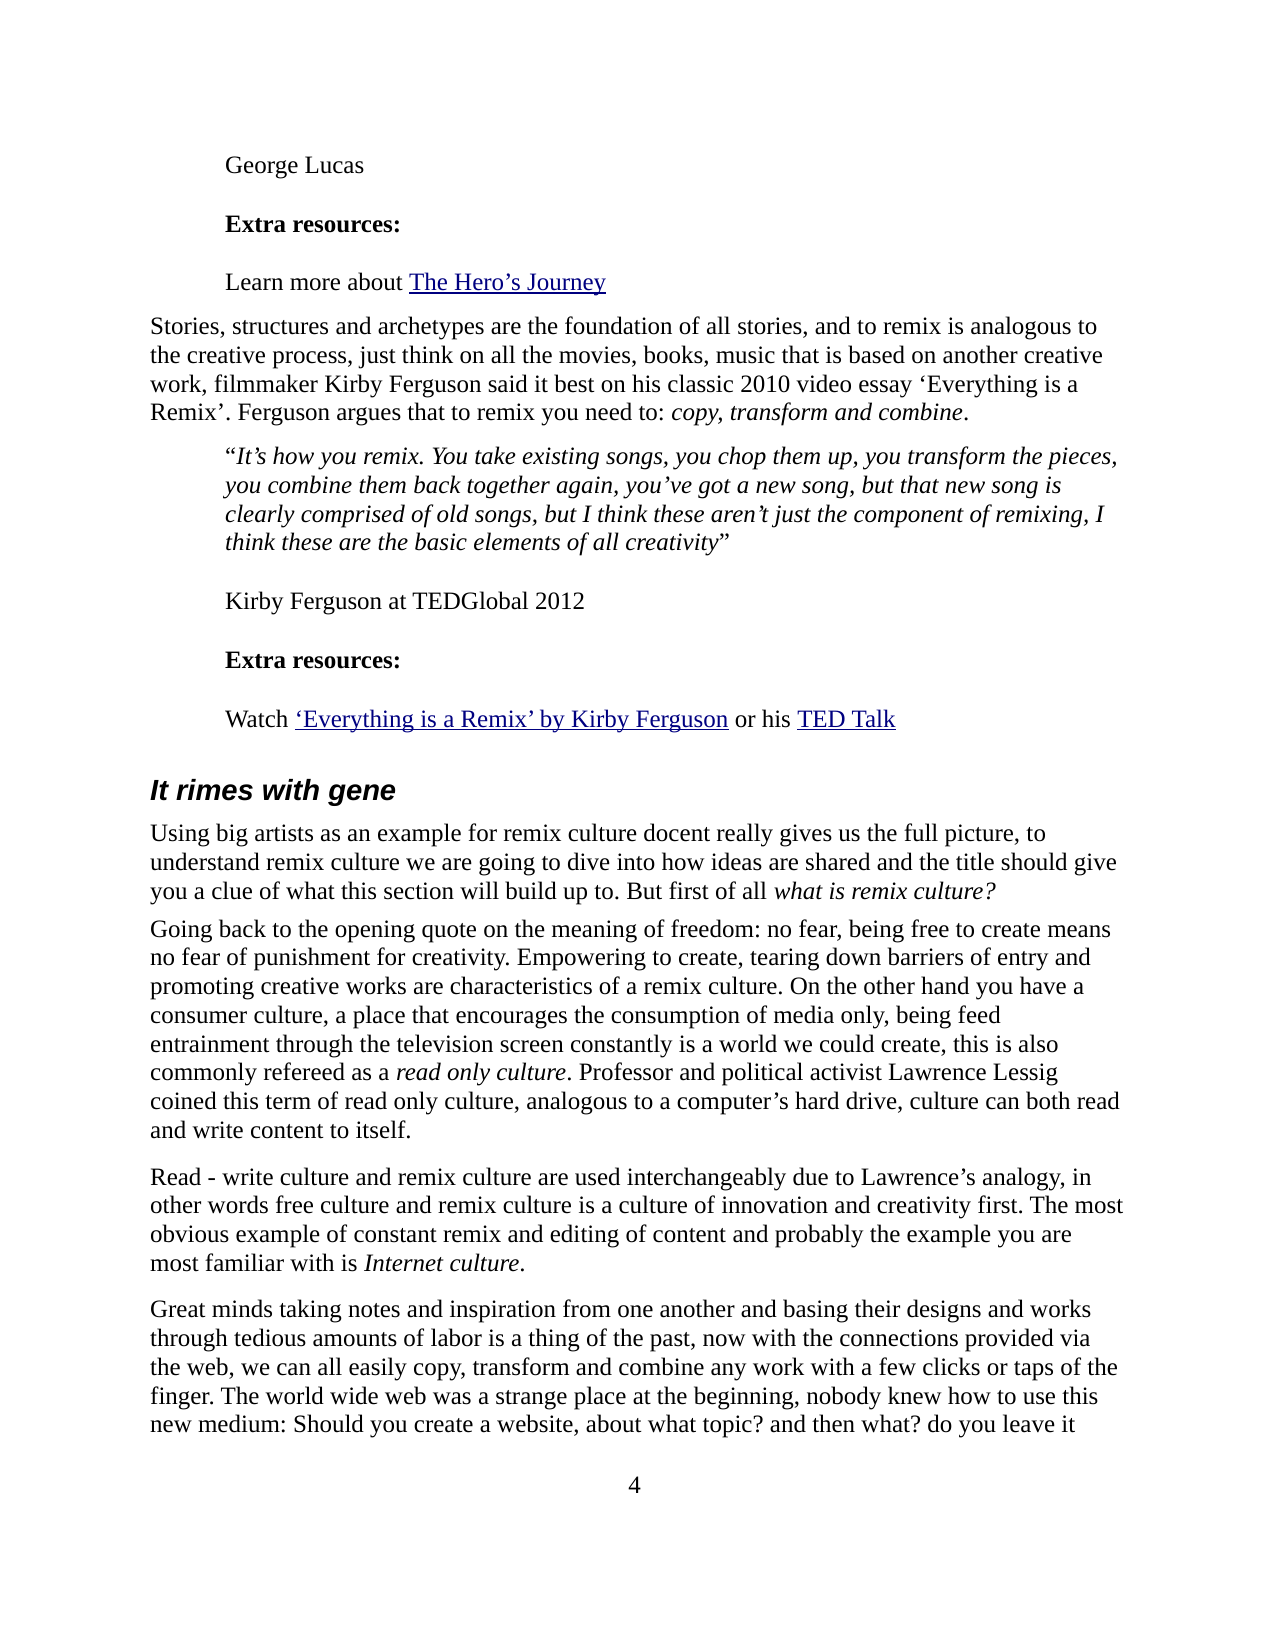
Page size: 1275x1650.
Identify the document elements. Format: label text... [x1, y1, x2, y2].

text Going back to the opening quote on the meaning of freedom: no fear, being free to create means no fear of punishment for creativity. Empowering to create, tearing down barriers of entry and promoting creative works are characteristics of a remix culture. On the other hand you have a consumer culture, a place that encourages the consumption of media only, being feed entrainment through the television screen constantly is a world we could create, this is also commonly refereed as a read only culture. Professor and political activist Lawrence Lessig coined this term of read only culture, analogous to a computer’s hard drive, culture can both read and write content to itself. [150, 914, 1125, 1144]
text George Lucas [225, 150, 1125, 179]
text Stories, structures and archetypes are the foundation of all stories, and to remix is analogous to the creative process, just think on all the movies, books, music that is based on another creative work, filmmaker Kirby Ferguson said it best on his classic 2010 video essay ‘Everything is a Remix’. Ferguson argues that to remix you need to: copy, transform and combine. [150, 311, 1125, 426]
text Learn more about The Hero’s Journey [225, 267, 1125, 296]
text Read - write culture and remix culture are used interchangeably due to Lawrence’s analogy, in other words free culture and remix culture is a culture of innovation and creativity first. The most obvious example of constant remix and editing of content and probably the example you are most familiar with is Internet culture. [150, 1162, 1125, 1277]
text Watch ‘Everything is a Remix’ by Kirby Ferguson or his TED Talk [225, 704, 1125, 732]
text Great minds taking notes and inspiration from one another and basing their designs and works through tedious amounts of labor is a thing of the past, now with the connections provided via the web, we can all easily copy, transform and combine any work with a few clicks or taps of the finger. The world wide web was a strange place at the beginning, nobody knew how to use this new medium: Should you create a website, about what topic? and then what? do you leave it [150, 1294, 1125, 1438]
text “It’s how you remix. You take existing songs, you chop them up, you transform the pieces, you combine them back together again, you’ve got a new song, but that new song is clearly comprised of old songs, but I think these aren’t just the component of remixing, I think these are the basic elements of all creativity” [225, 441, 1125, 556]
text Extra resources: [225, 209, 1125, 237]
text Kirby Ferguson at TEDGlobal 2012 [225, 586, 1125, 615]
subtitle It rimes with gene [150, 772, 1125, 806]
text Extra resources: [225, 645, 1125, 674]
text Using big artists as an example for remix culture docent really gives us the full picture, to understand remix culture we are going to dive into how ideas are shared and the title should give you a clue of what this section will build up to. But first of all what is remix culture? [150, 818, 1125, 905]
